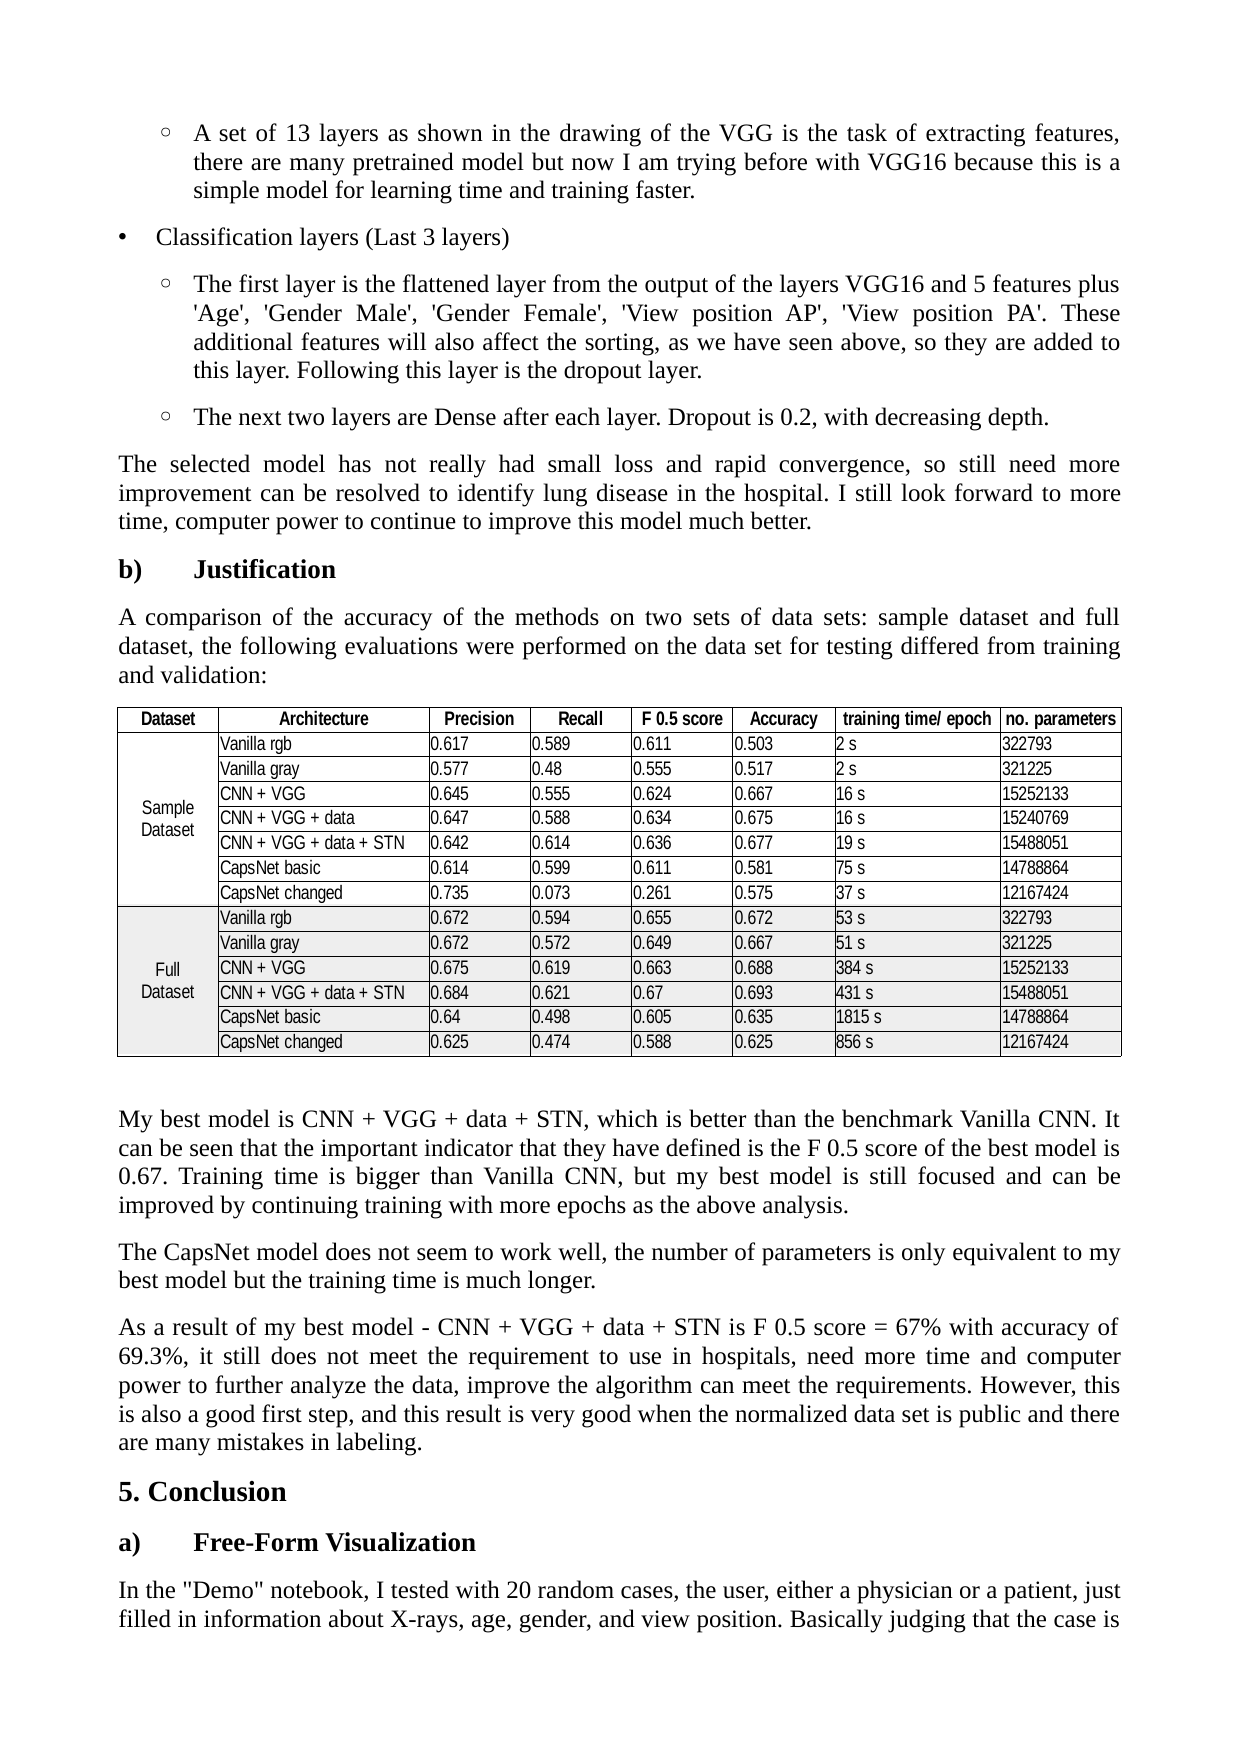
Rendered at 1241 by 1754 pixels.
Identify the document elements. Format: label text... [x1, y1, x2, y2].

list A comparison of the accuracy of the methods on two sets of data sets: sample dataset and full dataset, the following evaluations were performed on the data set for testing differed from training and validation: [118, 602, 1122, 689]
text The selected model has not really had small loss and rapid convergence, so still need more improvement can be resolved to identify lung disease in the hospital. I still look forward to more time, computer power to continue to improve this model much better. [118, 449, 1122, 535]
list The next two layers are Dense after each layer. Dropout is 0.2, with decreasing depth. [156, 402, 1122, 431]
text 5. Conclusion [118, 1474, 1122, 1508]
list Classification layers (Last 3 layers) [118, 222, 1122, 251]
text The CapsNet model does not seem to work well, the number of parameters is only equivalent to my best model but the training time is much longer. [118, 1237, 1122, 1294]
list A set of 13 layers as shown in the drawing of the VGG is the task of extracting features, there are many pretrained model but now I am trying before with VGG16 because this is a simple model for learning time and training faster. [156, 118, 1122, 204]
list In the "Demo" notebook, I tested with 20 random cases, the user, either a physician or a patient, just filled in information about X-rays, age, gender, and view position. Basically judging that the case is [118, 1575, 1122, 1632]
text As a result of my best model - CNN + VGG + data + STN is F 0.5 score = 67% with accuracy of 69.3%, it still does not meet the requirement to use in hospitals, need more time and computer power to further analyze the data, improve the algorithm can meet the requirements. However, this is also a good first step, and this result is very good when the normalized data set is public and there are many mistakes in labeling. [118, 1312, 1122, 1456]
list The first layer is the flattened layer from the output of the layers VGG16 and 5 features plus 'Age', 'Gender Male', 'Gender Female', 'View position AP', 'View position PA'. These additional features will also affect the sorting, as we have seen above, so they are added to this layer. Following this layer is the dropout layer. [156, 269, 1122, 384]
text My best model is CNN + VGG + data + STN, which is better than the benchmark Vanilla CNN. It can be seen that the important indicator that they have defined is the F 0.5 score of the best model is 0.67. Training time is bigger than Vanilla CNN, but my best model is still focused and can be improved by continuing training with more epochs as the above analysis. [118, 1104, 1122, 1219]
list Free-Form Visualization [118, 1526, 1122, 1557]
list Justification [118, 553, 1122, 584]
